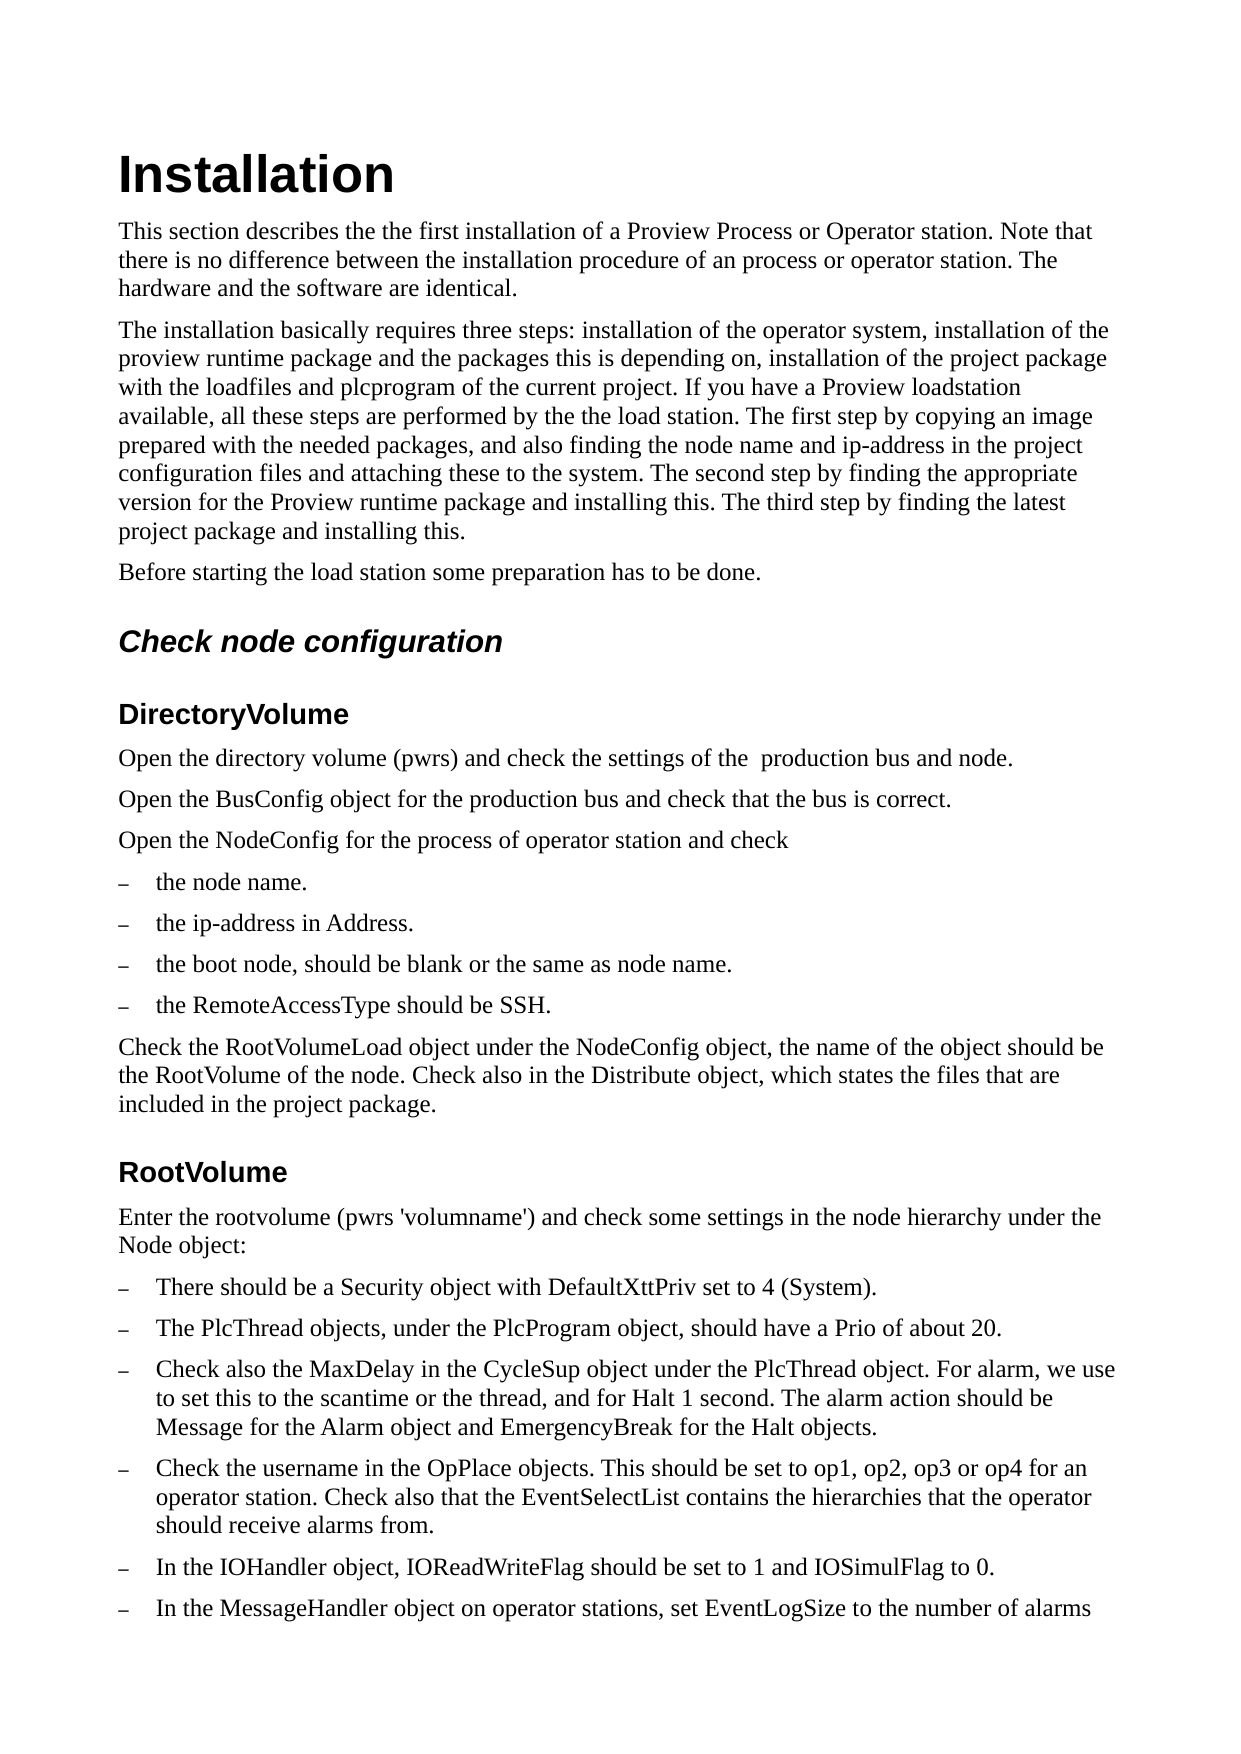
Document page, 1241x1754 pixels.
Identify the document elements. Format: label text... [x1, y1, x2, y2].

text Open the NodeConfig for the process of operator station and check [118, 826, 1122, 854]
list Check also the MaxDelay in the CycleSup object under the PlcThread object. For alarm, we use to set this to the scantime or the thread, and for Halt 1 second. The alarm action should be Message for the Alarm object and EmergencyBreak for the Halt objects. [118, 1354, 1122, 1440]
list The PlcThread objects, under the PlcProgram object, should have a Prio of about 20. [118, 1313, 1122, 1342]
subtitle RootVolume [118, 1156, 1122, 1189]
subtitle DirectoryVolume [118, 697, 1122, 731]
list Check the username in the OpPlace objects. This should be set to op1, op2, op3 or op4 for an operator station. Check also that the EventSelectList contains the hierarchies that the operator should receive alarms from. [118, 1453, 1122, 1539]
text Before starting the load station some preparation has to be done. [118, 557, 1122, 586]
text Enter the rootvolume (pwrs 'volumname') and check some settings in the node hierarchy under the Node object: [118, 1202, 1122, 1259]
list the node name. [118, 867, 1122, 896]
text The installation basically requires three steps: installation of the operator system, installation of the proview runtime package and the packages this is depending on, installation of the project package with the loadfiles and plcprogram of the current project. If you have a Proview loadstation available, all these steps are performed by the the load station. The first step by copying an image prepared with the needed packages, and also finding the node name and ip-address in the project configuration files and attaching these to the system. The second step by finding the appropriate version for the Proview runtime package and installing this. The third step by finding the latest project package and installing this. [118, 315, 1122, 545]
subtitle Installation [118, 143, 1122, 203]
list the RemoteAccessType should be SSH. [118, 991, 1122, 1019]
text This section describes the the first installation of a Proview Process or Operator station. Note that there is no difference between the installation procedure of an process or operator station. The hardware and the software are identical. [118, 216, 1122, 302]
text Open the BusConfig object for the production bus and check that the bus is correct. [118, 784, 1122, 813]
text Check the RootVolumeLoad object under the NodeConfig object, the name of the object should be the RootVolume of the node. Check also in the Distribute object, which states the files that are included in the project package. [118, 1032, 1122, 1118]
list the boot node, should be blank or the same as node name. [118, 949, 1122, 978]
list the ip-address in Address. [118, 908, 1122, 937]
list In the IOHandler object, IOReadWriteFlag should be set to 1 and IOSimulFlag to 0. [118, 1552, 1122, 1580]
text Open the directory volume (pwrs) and check the settings of the production bus and node. [118, 743, 1122, 772]
list There should be a Security object with DefaultXttPriv set to 4 (System). [118, 1272, 1122, 1300]
list In the MessageHandler object on operator stations, set EventLogSize to the number of alarms [118, 1593, 1122, 1622]
subtitle Check node configuration [118, 623, 1122, 659]
